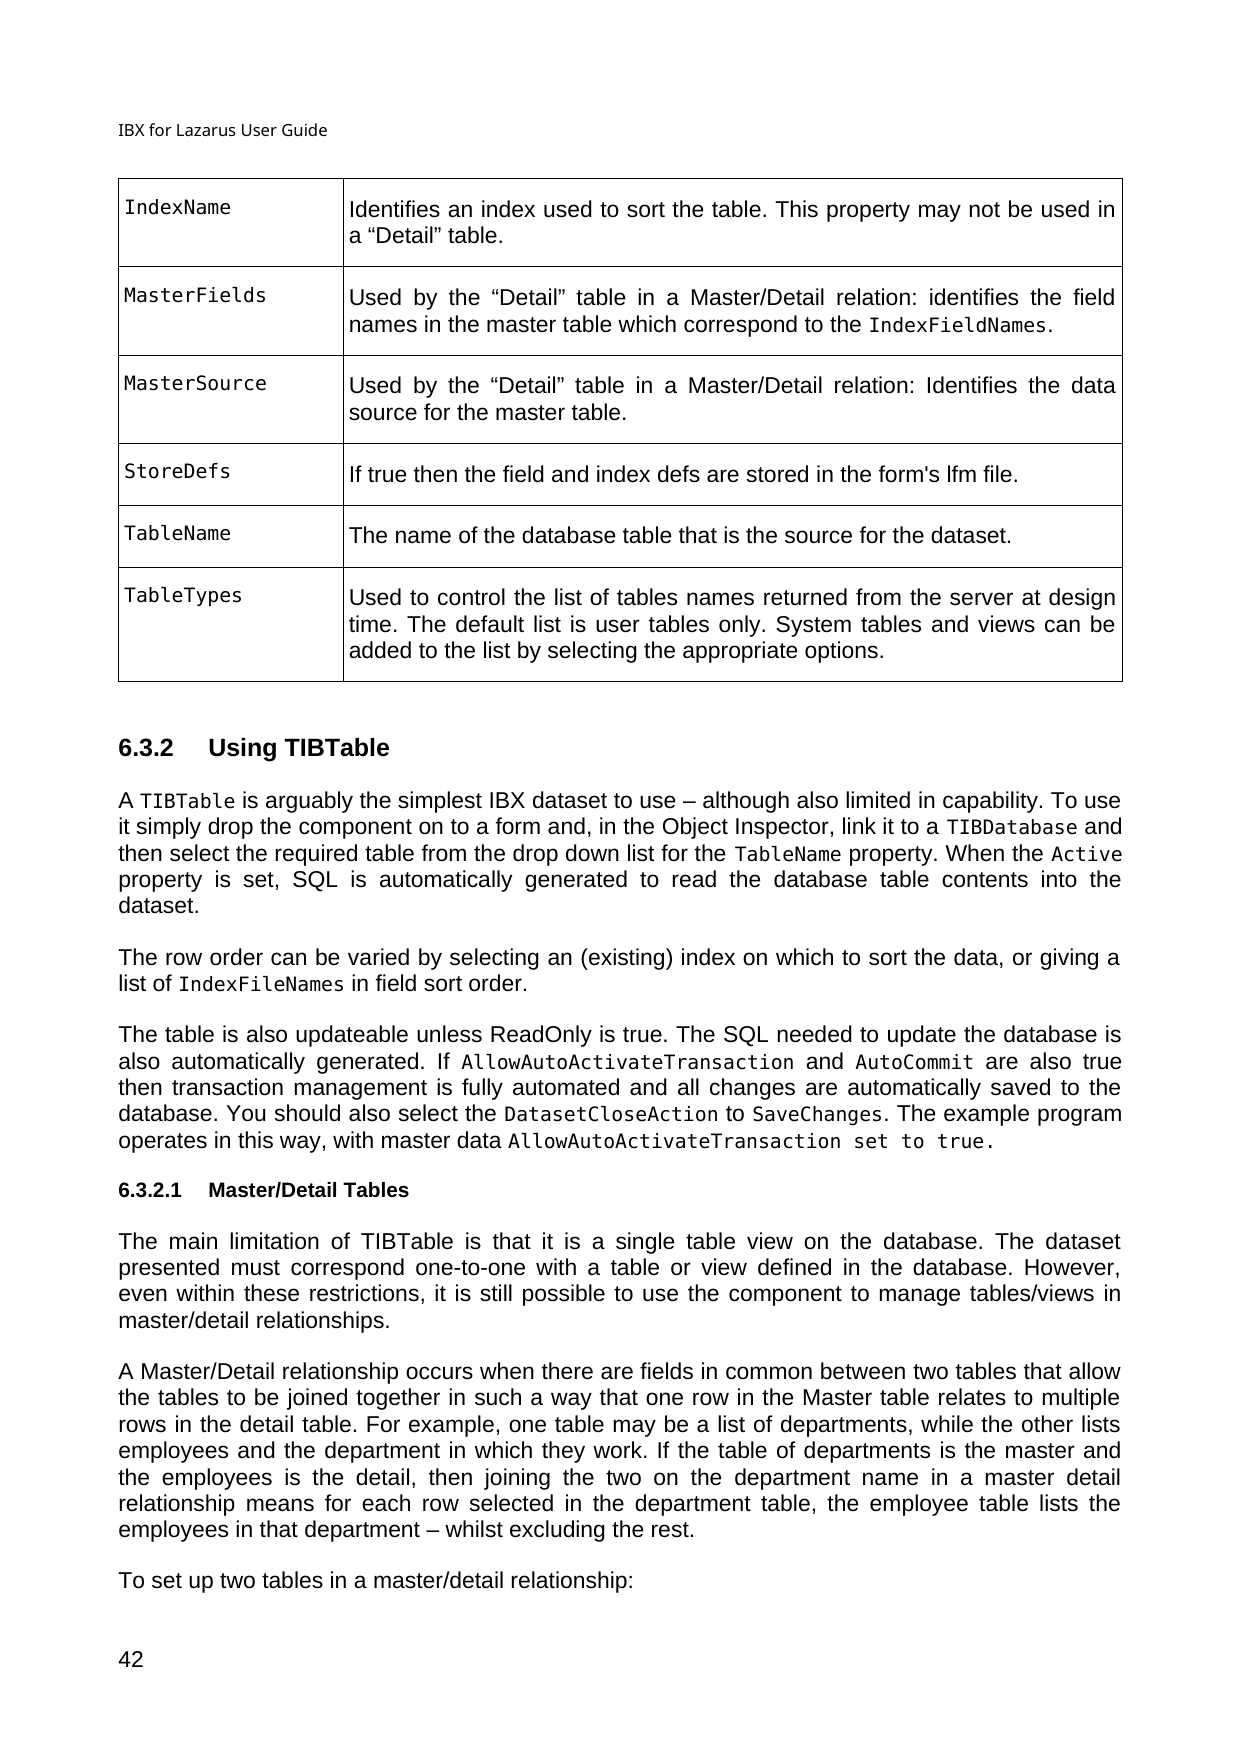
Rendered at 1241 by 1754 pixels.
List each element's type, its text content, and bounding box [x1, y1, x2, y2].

subtitle Master/Detail Tables [118, 1178, 1122, 1202]
table_cell Identifies an index used to sort the table. This property may not be used in a “Detail” table. [344, 179, 1122, 266]
table_cell MasterSource [119, 356, 343, 443]
table_cell Used by the “Detail” table in a Master/Detail relation: identifies the field names in the master table which correspond to the IndexFieldNames. [344, 267, 1122, 354]
text The row order can be varied by selecting an (existing) index on which to sort the data, or giving a list of IndexFileNames in field sort order. [118, 944, 1122, 996]
table_cell IndexName [119, 179, 343, 266]
text The table is also updateable unless ReadOnly is true. The SQL needed to update the database is also automatically generated. If AllowAutoActivateTransaction and AutoCommit are also true then transaction management is fully automated and all changes are automatically saved to the database. You should also select the DatasetCloseAction to SaveChanges. The example program operates in this way, with master data AllowAutoActivateTransaction set to true. [118, 1021, 1122, 1153]
text A TIBTable is arguably the simplest IBX dataset to use – although also limited in capability. To use it simply drop the component on to a form and, in the Object Inspector, link it to a TIBDatabase and then select the required table from the drop down list for the TableName property. When the Active property is set, SQL is automatically generated to read the database table contents into the dataset. [118, 787, 1122, 919]
subtitle Using TIBTable [118, 733, 1122, 761]
table_cell The name of the database table that is the source for the dataset. [344, 506, 1122, 567]
text The main limitation of TIBTable is that it is a single table view on the database. The dataset presented must correspond one-to-one with a table or view defined in the database. However, even within these restrictions, it is still possible to use the component to manage tables/views in master/detail relationships. [118, 1228, 1122, 1333]
text A Master/Detail relationship occurs when there are fields in common between two tables that allow the tables to be joined together in such a way that one row in the Master table relates to multiple rows in the detail table. For example, one table may be a list of departments, while the other lists employees and the department in which they work. If the table of departments is the master and the employees is the detail, then joining the two on the department name in a master detail relationship means for each row selected in the department table, the employee table lists the employees in that department – whilst excluding the rest. [118, 1358, 1122, 1542]
table_cell StoreDefs [119, 444, 343, 505]
table_cell Used by the “Detail” table in a Master/Detail relation: Identifies the data source for the master table. [344, 356, 1122, 443]
table_cell MasterFields [119, 267, 343, 354]
text To set up two tables in a master/detail relationship: [118, 1567, 1122, 1594]
table_cell Used to control the list of tables names returned from the server at design time. The default list is user tables only. System tables and views can be added to the list by selecting the appropriate options. [344, 568, 1122, 681]
table_cell TableName [119, 506, 343, 567]
table_cell TableTypes [119, 568, 343, 681]
table_cell If true then the field and index defs are stored in the form's lfm file. [344, 444, 1122, 505]
